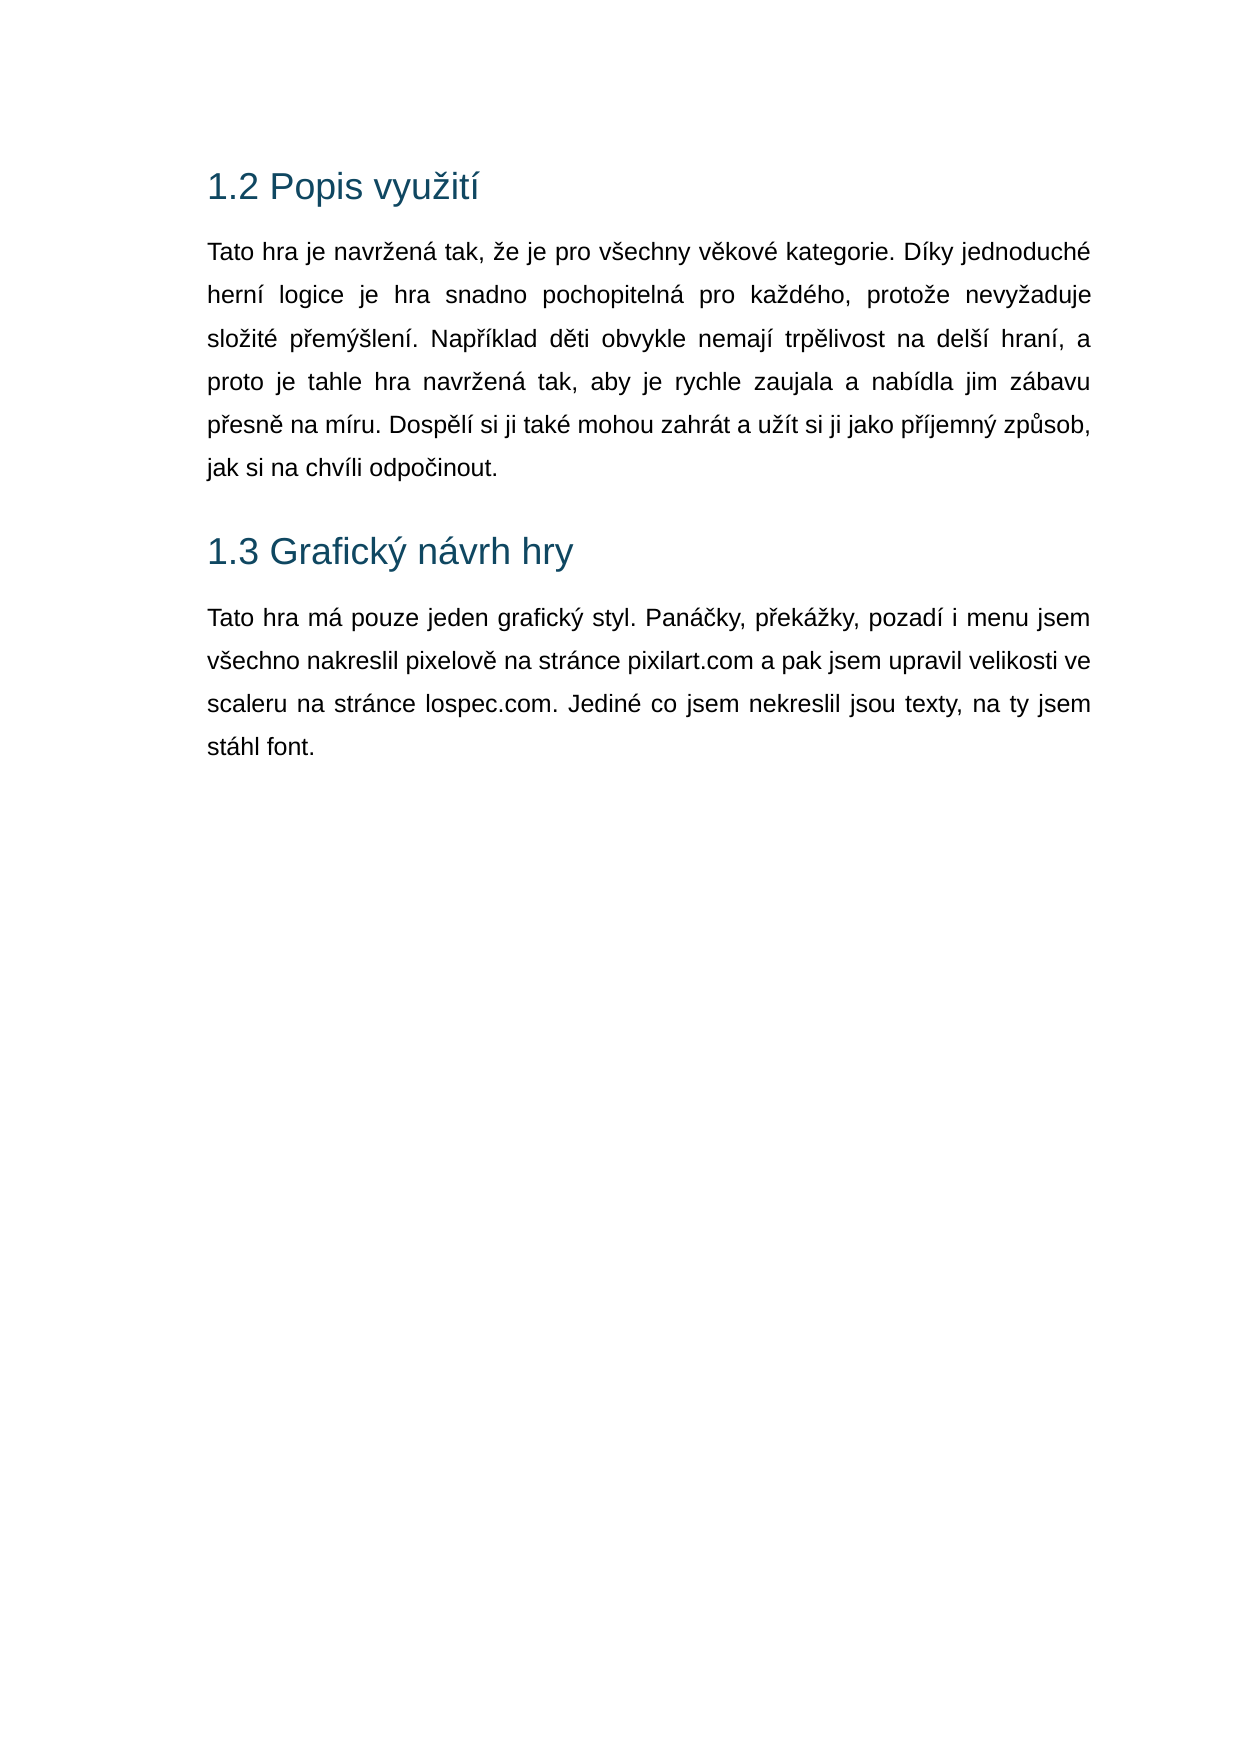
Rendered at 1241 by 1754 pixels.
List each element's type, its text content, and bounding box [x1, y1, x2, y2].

subtitle 1.2 Popis využití [207, 164, 1092, 207]
text Tato hra má pouze jeden grafický styl. Panáčky, překážky, pozadí i menu jsem všechno nakreslil pixelově na stránce pixilart.com a pak jsem upravil velikosti ve scaleru na stránce lospec.com. Jediné co jsem nekreslil jsou texty, na ty jsem stáhl font. [207, 602, 1092, 761]
subtitle 1.3 Grafický návrh hry [207, 529, 1092, 573]
text Tato hra je navržená tak, že je pro všechny věkové kategorie. Díky jednoduché herní logice je hra snadno pochopitelná pro každého, protože nevyžaduje složité přemýšlení. Například děti obvykle nemají trpělivost na delší hraní, a proto je tahle hra navržená tak, aby je rychle zaujala a nabídla jim zábavu přesně na míru. Dospělí si ji také mohou zahrát a užít si ji jako příjemný způsob, jak si na chvíli odpočinout. [207, 237, 1092, 482]
